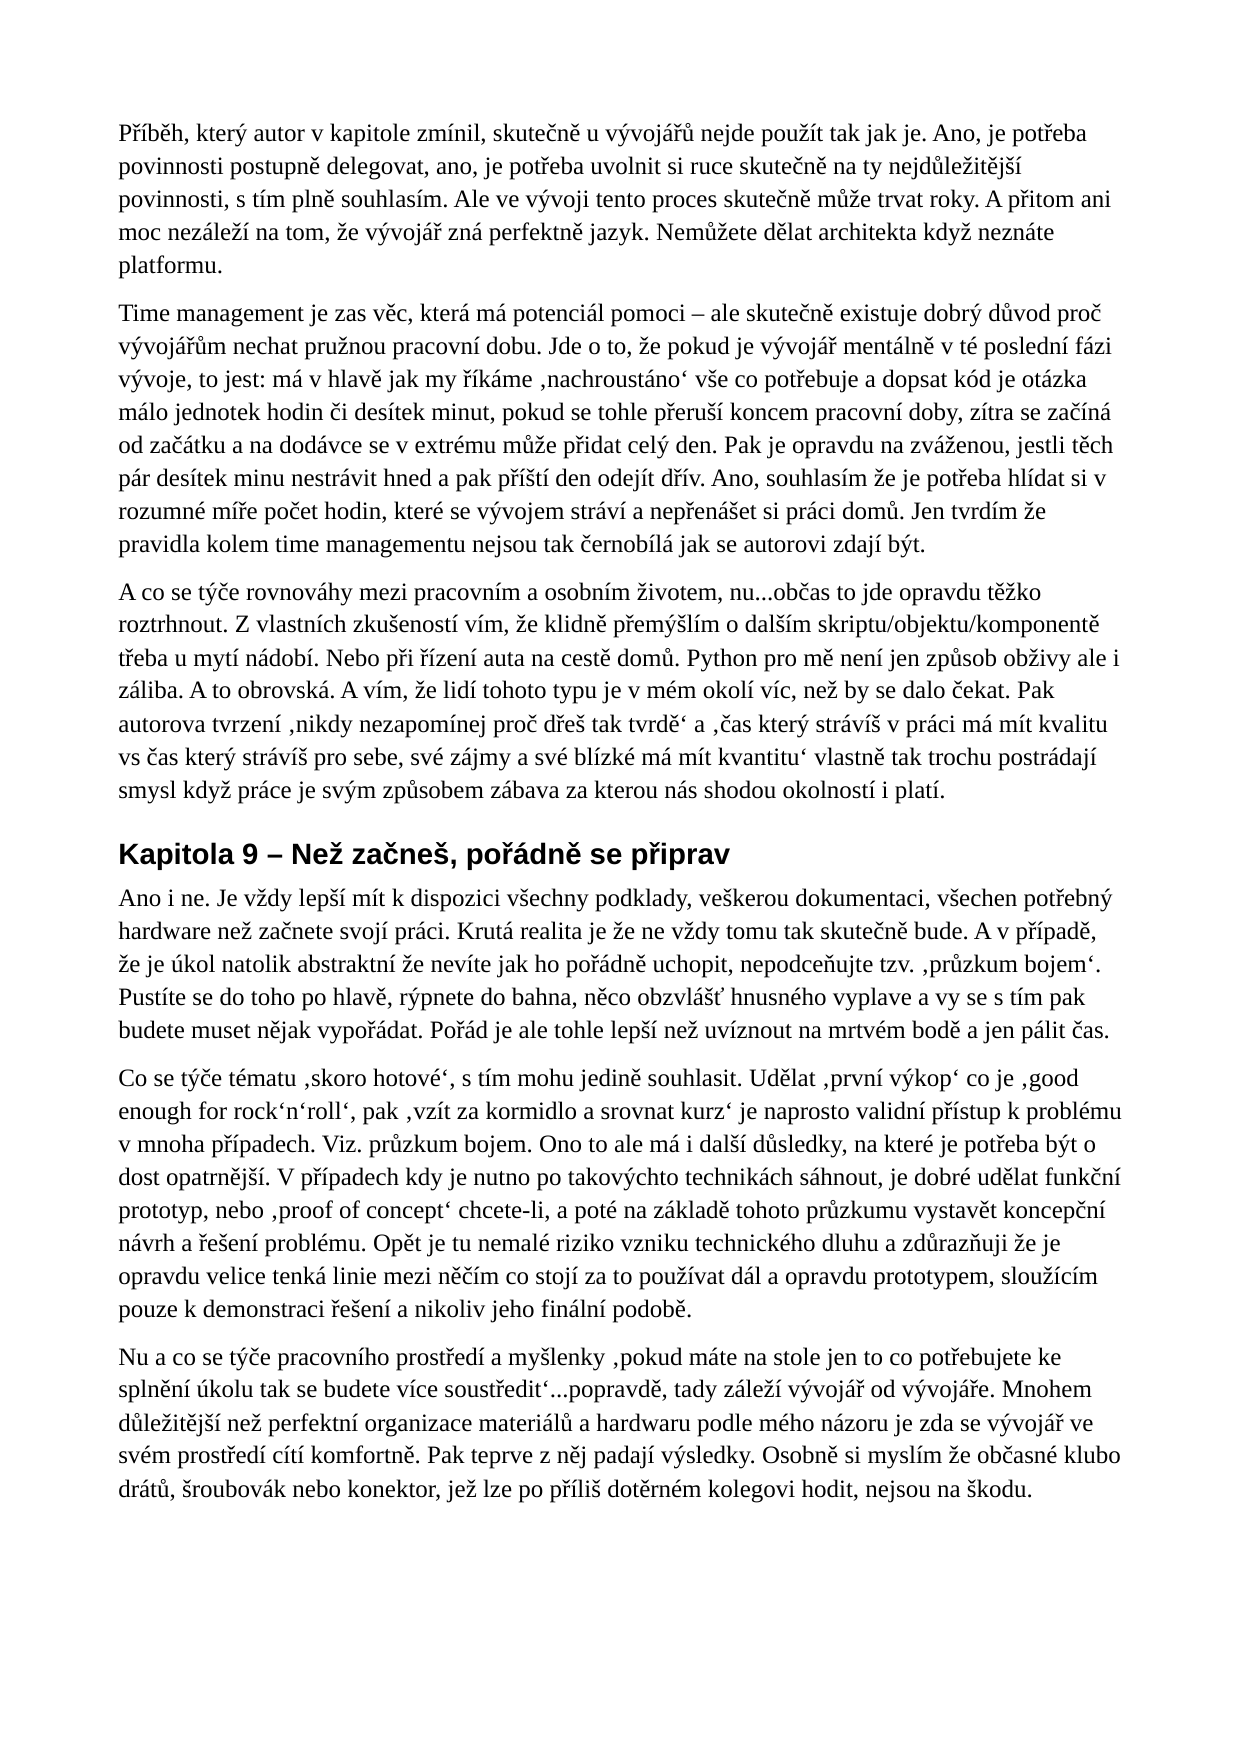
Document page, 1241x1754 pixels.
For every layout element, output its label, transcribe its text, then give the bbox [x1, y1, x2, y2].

text Ano i ne. Je vždy lepší mít k dispozici všechny podklady, veškerou dokumentaci, všechen potřebný hardware než začnete svojí práci. Krutá realita je že ne vždy tomu tak skutečně bude. A v případě, že je úkol natolik abstraktní že nevíte jak ho pořádně uchopit, nepodceňujte tzv. ‚průzkum bojem‘. Pustíte se do toho po hlavě, rýpnete do bahna, něco obzvlášť hnusného vyplave a vy se s tím pak budete muset nějak vypořádat. Pořád je ale tohle lepší než uvíznout na mrtvém bodě a jen pálit čas. [118, 883, 1122, 1044]
subtitle Kapitola 9 – Než začneš, pořádně se připrav [118, 837, 1122, 871]
text Nu a co se týče pracovního prostředí a myšlenky ‚pokud máte na stole jen to co potřebujete ke splnění úkolu tak se budete více soustředit‘...popravdě, tady záleží vývojář od vývojáře. Mnohem důležitější než perfektní organizace materiálů a hardwaru podle mého názoru je zda se vývojář ve svém prostředí cítí komfortně. Pak teprve z něj padají výsledky. Osobně si myslím že občasné klubo drátů, šroubovák nebo konektor, jež lze po příliš dotěrném kolegovi hodit, nejsou na škodu. [118, 1342, 1122, 1502]
text Time management je zas věc, která má potenciál pomoci – ale skutečně existuje dobrý důvod proč vývojářům nechat pružnou pracovní dobu. Jde o to, že pokud je vývojář mentálně v té poslední fázi vývoje, to jest: má v hlavě jak my říkáme ‚nachroustáno‘ vše co potřebuje a dopsat kód je otázka málo jednotek hodin či desítek minut, pokud se tohle přeruší koncem pracovní doby, zítra se začíná od začátku a na dodávce se v extrému může přidat celý den. Pak je opravdu na zváženou, jestli těch pár desítek minu nestrávit hned a pak příští den odejít dřív. Ano, souhlasím že je potřeba hlídat si v rozumné míře počet hodin, které se vývojem stráví a nepřenášet si práci domů. Jen tvrdím že pravidla kolem time managementu nejsou tak černobílá jak se autorovi zdají být. [118, 298, 1122, 558]
text Příběh, který autor v kapitole zmínil, skutečně u vývojářů nejde použít tak jak je. Ano, je potřeba povinnosti postupně delegovat, ano, je potřeba uvolnit si ruce skutečně na ty nejdůležitější povinnosti, s tím plně souhlasím. Ale ve vývoji tento proces skutečně může trvat roky. A přitom ani moc nezáleží na tom, že vývojář zná perfektně jazyk. Nemůžete dělat architekta když neznáte platformu. [118, 118, 1122, 279]
text Co se týče tématu ‚skoro hotové‘, s tím mohu jedině souhlasit. Udělat ‚první výkop‘ co je ‚good enough for rock‘n‘roll‘, pak ‚vzít za kormidlo a srovnat kurz‘ je naprosto validní přístup k problému v mnoha případech. Viz. průzkum bojem. Ono to ale má i další důsledky, na které je potřeba být o dost opatrnější. V případech kdy je nutno po takovýchto technikách sáhnout, je dobré udělat funkční prototyp, nebo ‚proof of concept‘ chcete-li, a poté na základě tohoto průzkumu vystavět koncepční návrh a řešení problému. Opět je tu nemalé riziko vzniku technického dluhu a zdůrazňuji že je opravdu velice tenká linie mezi něčím co stojí za to používat dál a opravdu prototypem, sloužícím pouze k demonstraci řešení a nikoliv jeho finální podobě. [118, 1063, 1122, 1323]
text A co se týče rovnováhy mezi pracovním a osobním životem, nu...občas to jde opravdu těžko roztrhnout. Z vlastních zkušeností vím, že klidně přemýšlím o dalším skriptu/objektu/komponentě třeba u mytí nádobí. Nebo při řízení auta na cestě domů. Python pro mě není jen způsob obživy ale i záliba. A to obrovská. A vím, že lidí tohoto typu je v mém okolí víc, než by se dalo čekat. Pak autorova tvrzení ‚nikdy nezapomínej proč dřeš tak tvrdě‘ a ‚čas který strávíš v práci má mít kvalitu vs čas který strávíš pro sebe, své zájmy a své blízké má mít kvantitu‘ vlastně tak trochu postrádají smysl když práce je svým způsobem zábava za kterou nás shodou okolností i platí. [118, 577, 1122, 803]
